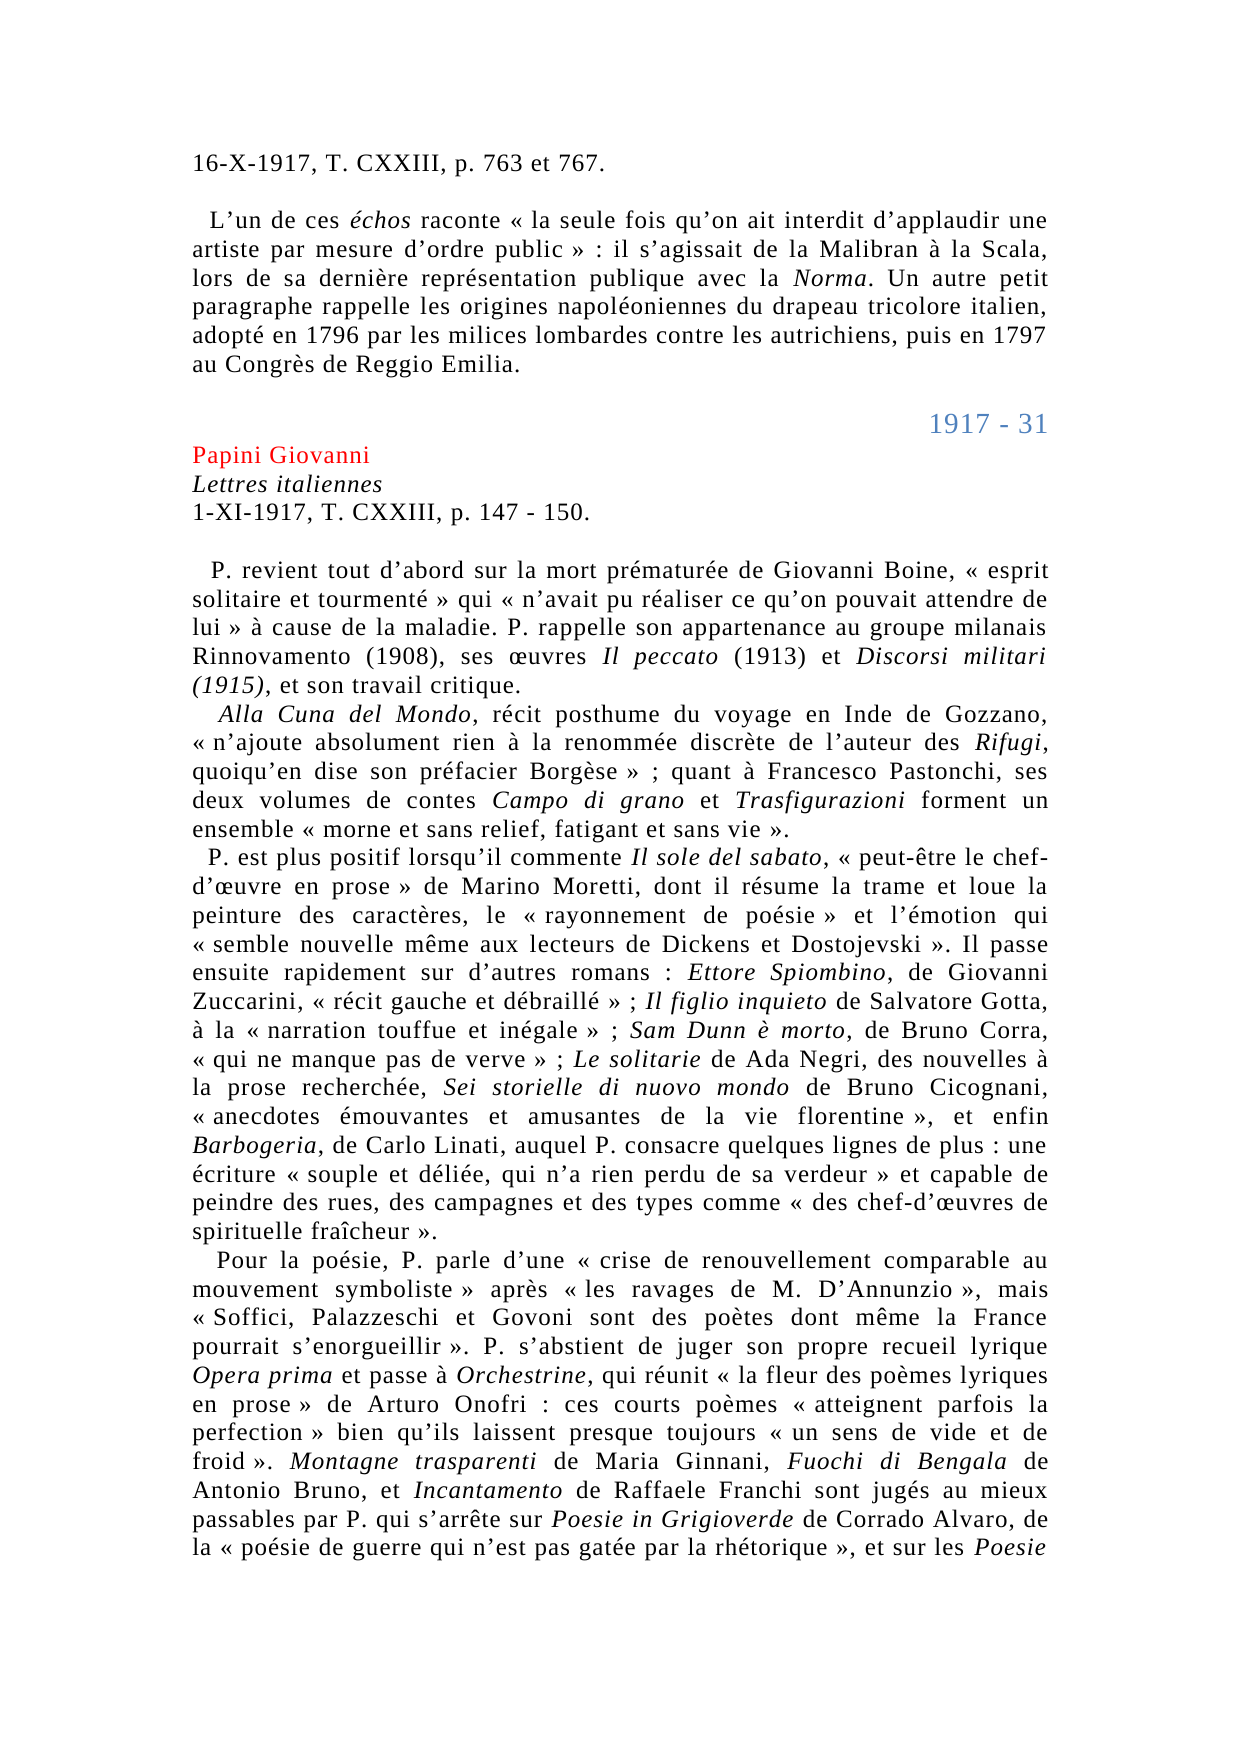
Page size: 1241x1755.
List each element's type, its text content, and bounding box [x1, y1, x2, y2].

text 16-X-1917, T. CXXIII, p. 763 et 767. [192, 148, 1048, 176]
text P. revient tout d’abord sur la mort prématurée de Giovanni Boine, « esprit solitaire et tourmenté » qui « n’avait pu réaliser ce qu’on pouvait attendre de lui » à cause de la maladie. P. rappelle son appartenance au groupe milanais Rinnovamento (1908), ses œuvres Il peccato (1913) et Discorsi militari (1915), et son travail critique. [192, 555, 1048, 699]
text Lettres italiennes [192, 469, 1048, 497]
text Alla Cuna del Mondo, récit posthume du voyage en Inde de Gozzano, « n’ajoute absolument rien à la renommée discrète de l’auteur des Rifugi, quoiqu’en dise son préfacier Borgèse » ; quant à Francesco Pastonchi, ses deux volumes de contes Campo di grano et Trasfigurazioni forment un ensemble « morne et sans relief, fatigant et sans vie ». [192, 699, 1048, 842]
text L’un de ces échos raconte « la seule fois qu’on ait interdit d’applaudir une artiste par mesure d’ordre public » : il s’agissait de la Malibran à la Scala, lors de sa dernière représentation publique avec la Norma. Un autre petit paragraphe rappelle les origines napoléoniennes du drapeau tricolore italien, adopté en 1796 par les milices lombardes contre les autrichiens, puis en 1797 au Congrès de Reggio Emilia. [192, 205, 1048, 378]
text Pour la poésie, P. parle d’une « crise de renouvellement comparable au mouvement symboliste » après « les ravages de M. D’Annunzio », mais « Soffici, Palazzeschi et Govoni sont des poètes dont même la France pourrait s’enorgueillir ». P. s’abstient de juger son propre recueil lyrique Opera prima et passe à Orchestrine, qui réunit « la fleur des poèmes lyriques en prose » de Arturo Onofri : ces courts poèmes « atteignent parfois la perfection » bien qu’ils laissent presque toujours « un sens de vide et de froid ». Montagne trasparenti de Maria Ginnani, Fuochi di Bengala de Antonio Bruno, et Incantamento de Raffaele Franchi sont jugés au mieux passables par P. qui s’arrête sur Poesie in Grigioverde de Corrado Alvaro, de la « poésie de guerre qui n’est pas gatée par la rhétorique », et sur les Poesie [192, 1245, 1048, 1561]
subtitle 1917 - 31 [192, 406, 1048, 440]
text Papini Giovanni [192, 440, 1048, 469]
text P. est plus positif lorsqu’il commente Il sole del sabato, « peut-être le chef-d’œuvre en prose » de Marino Moretti, dont il résume la trame et loue la peinture des caractères, le « rayonnement de poésie » et l’émotion qui « semble nouvelle même aux lecteurs de Dickens et Dostojevski ». Il passe ensuite rapidement sur d’autres romans : Ettore Spiombino, de Giovanni Zuccarini, « récit gauche et débraillé » ; Il figlio inquieto de Salvatore Gotta, à la « narration touffue et inégale » ; Sam Dunn è morto, de Bruno Corra, « qui ne manque pas de verve » ; Le solitarie de Ada Negri, des nouvelles à la prose recherchée, Sei storielle di nuovo mondo de Bruno Cicognani, « anecdotes émouvantes et amusantes de la vie florentine », et enfin Barbogeria, de Carlo Linati, auquel P. consacre quelques lignes de plus : une écriture « souple et déliée, qui n’a rien perdu de sa verdeur » et capable de peindre des rues, des campagnes et des types comme « des chef-d’œuvres de spirituelle fraîcheur ». [192, 842, 1048, 1245]
text 1-XI-1917, T. CXXIII, p. 147 - 150. [192, 497, 1048, 526]
